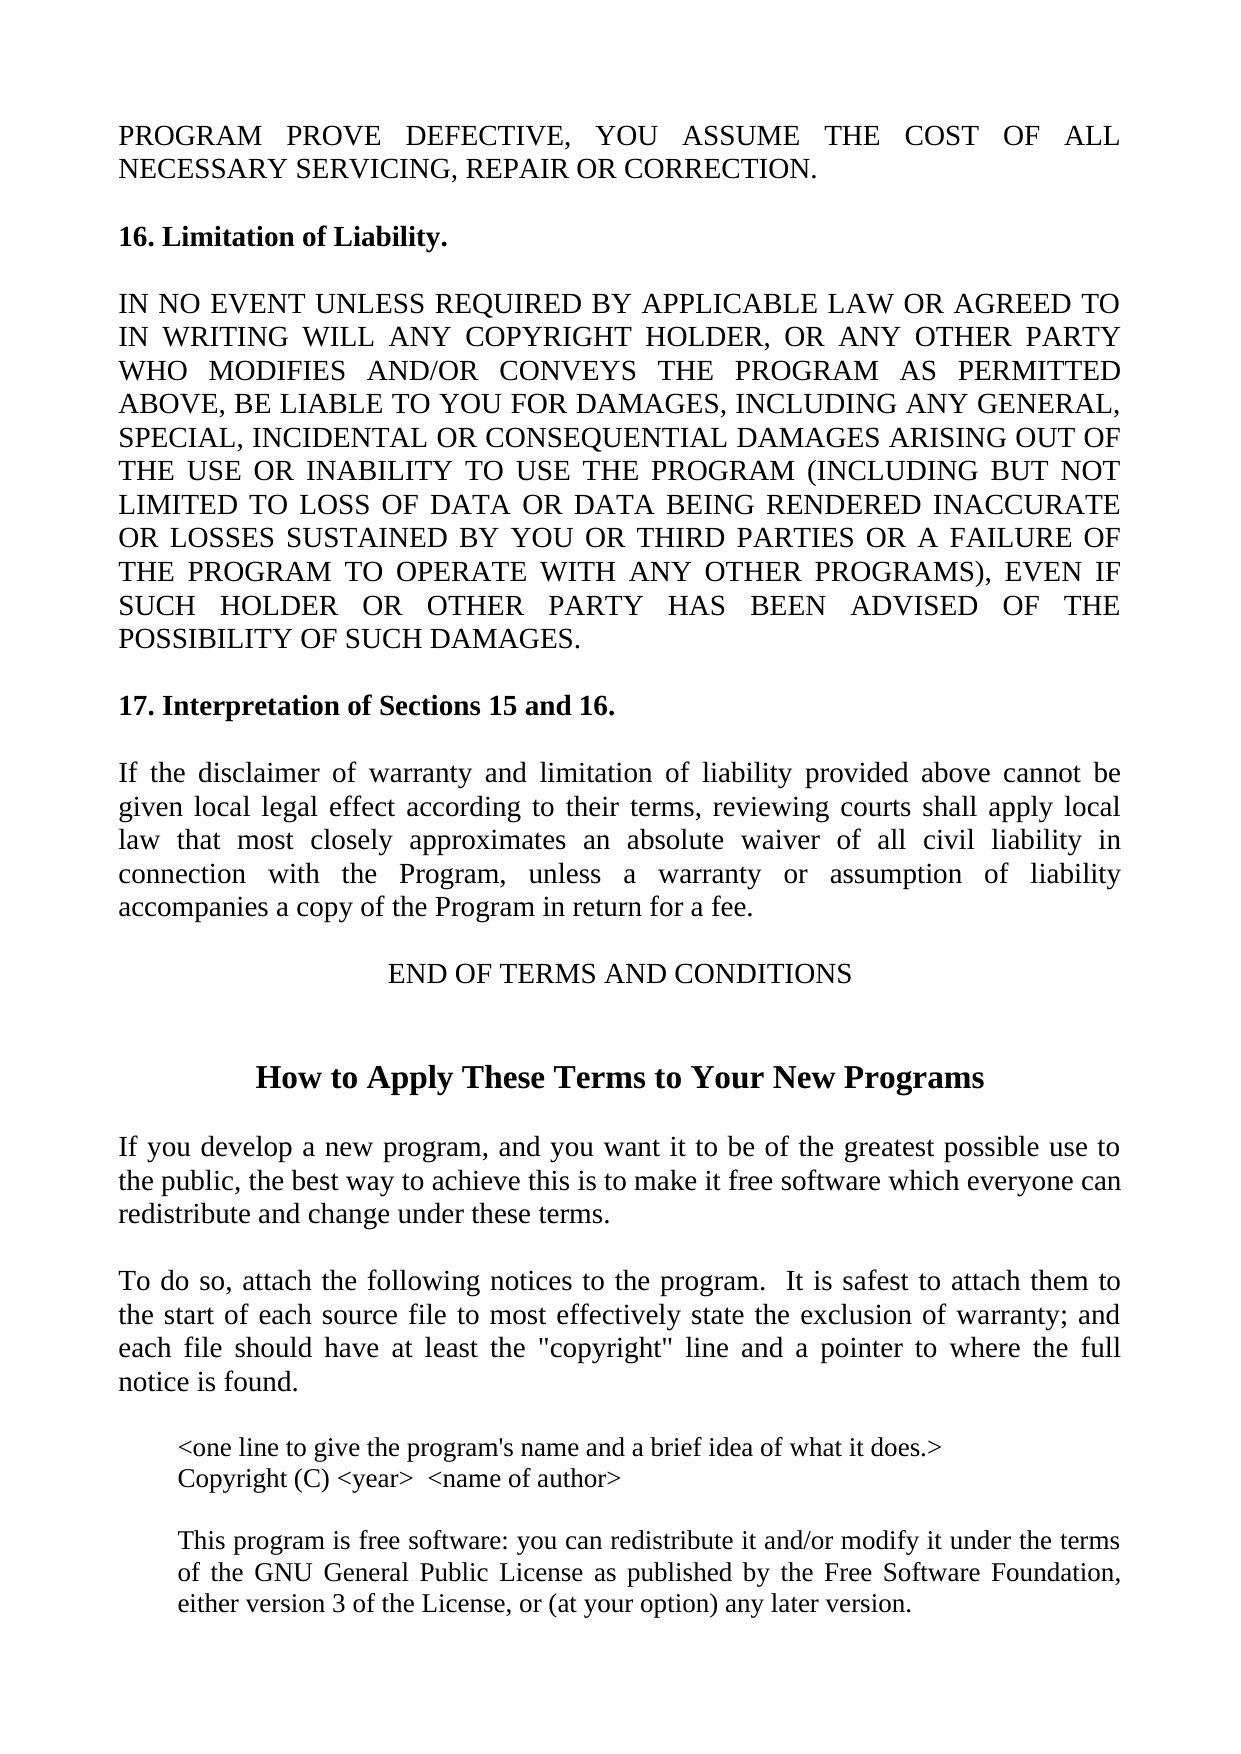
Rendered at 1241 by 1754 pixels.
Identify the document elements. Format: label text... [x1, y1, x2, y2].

text 17. Interpretation of Sections 15 and 16. [118, 688, 1122, 722]
text IN NO EVENT UNLESS REQUIRED BY APPLICABLE LAW OR AGREED TO IN WRITING WILL ANY COPYRIGHT HOLDER, OR ANY OTHER PARTY WHO MODIFIES AND/OR CONVEYS THE PROGRAM AS PERMITTED ABOVE, BE LIABLE TO YOU FOR DAMAGES, INCLUDING ANY GENERAL, SPECIAL, INCIDENTAL OR CONSEQUENTIAL DAMAGES ARISING OUT OF THE USE OR INABILITY TO USE THE PROGRAM (INCLUDING BUT NOT LIMITED TO LOSS OF DATA OR DATA BEING RENDERED INACCURATE OR LOSSES SUSTAINED BY YOU OR THIRD PARTIES OR A FAILURE OF THE PROGRAM TO OPERATE WITH ANY OTHER PROGRAMS), EVEN IF SUCH HOLDER OR OTHER PARTY HAS BEEN ADVISED OF THE POSSIBILITY OF SUCH DAMAGES. [118, 286, 1122, 655]
text If you develop a new program, and you want it to be of the greatest possible use to the public, the best way to achieve this is to make it free software which everyone can redistribute and change under these terms. [118, 1129, 1122, 1230]
text If the disclaimer of warranty and limitation of liability provided above cannot be given local legal effect according to their terms, reviewing courts shall apply local law that most closely approximates an absolute waiver of all civil liability in connection with the Program, unless a warranty or assumption of liability accompanies a copy of the Program in return for a fee. [118, 755, 1122, 923]
text PROGRAM PROVE DEFECTIVE, YOU ASSUME THE COST OF ALL NECESSARY SERVICING, REPAIR OR CORRECTION. [118, 118, 1122, 185]
text To do so, attach the following notices to the program. It is safest to attach them to the start of each source file to most effectively state the exclusion of warranty; and each file should have at least the "copyright" line and a pointer to where the full notice is found. [118, 1263, 1122, 1397]
text <one line to give the program's name and a brief idea of what it does.> [177, 1431, 1122, 1462]
text END OF TERMS AND CONDITIONS [118, 957, 1122, 990]
text This program is free software: you can redistribute it and/or modify it under the terms of the GNU General Public License as published by the Free Software Foundation, either version 3 of the License, or (at your option) any later version. [177, 1524, 1122, 1618]
text 16. Limitation of Liability. [118, 219, 1122, 252]
text How to Apply These Terms to Your New Programs [118, 1057, 1122, 1096]
text Copyright (C) <year> <name of author> [177, 1462, 1122, 1493]
